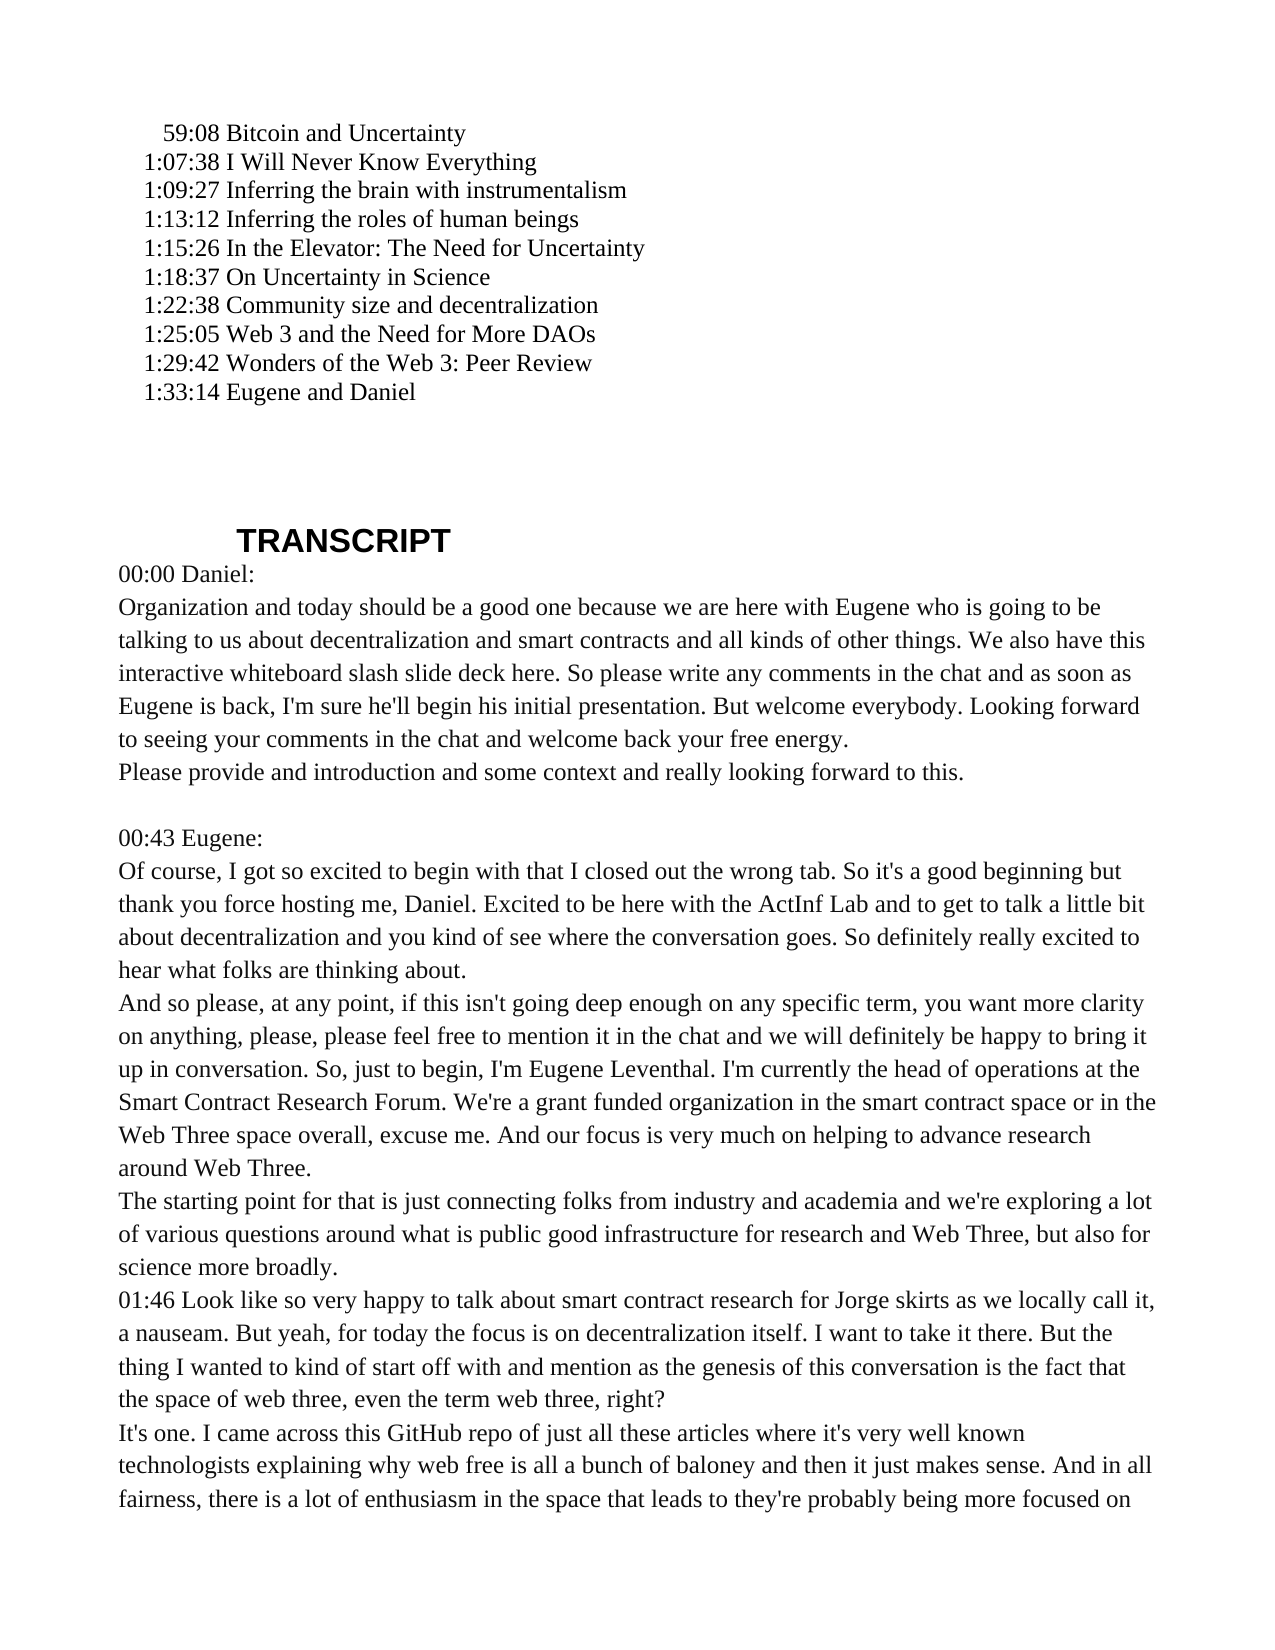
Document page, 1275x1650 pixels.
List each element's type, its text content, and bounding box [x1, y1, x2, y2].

table_cell On Uncertainty in Science [223, 262, 884, 291]
text 00:00 Daniel: [118, 559, 1157, 588]
table_cell 1:07:38 [112, 147, 223, 176]
table_cell Eugene and Daniel [223, 377, 884, 406]
text Please provide and introduction and some context and really looking forward to this. [118, 757, 1157, 786]
table_cell I Will Never Know Everything [223, 147, 884, 176]
text 00:43 Eugene: [118, 823, 1157, 852]
text Of course, I got so excited to begin with that I closed out the wrong tab. So it's a good beginning but thank you force hosting me, Daniel. Excited to be here with the ActInf Lab and to get to talk a little bit about decentralization and you kind of see where the conversation goes. So definitely really excited to hear what folks are thinking about. [118, 856, 1157, 984]
text Organization and today should be a good one because we are here with Eugene who is going to be talking to us about decentralization and smart contracts and all kinds of other things. We also have this interactive whiteboard slash slide deck here. So please write any comments in the chat and as soon as Eugene is back, I'm sure he'll begin his initial presentation. But welcome everybody. Looking forward to seeing your comments in the chat and welcome back your free energy. [118, 592, 1157, 753]
table_cell 1:09:27 [112, 176, 223, 204]
text 01:46 Look like so very happy to talk about smart contract research for Jorge skirts as we locally call it, a nauseam. But yeah, for today the focus is on decentralization itself. I want to take it there. But the thing I wanted to kind of start off with and mention as the genesis of this conversation is the fact that the space of web three, even the term web three, right? [118, 1286, 1157, 1413]
table_cell Web 3 and the Need for More DAOs [223, 319, 884, 348]
table_cell 1:15:26 [112, 233, 223, 262]
table_cell Inferring the brain with instrumentalism [223, 176, 884, 204]
table_cell 1:18:37 [112, 262, 223, 291]
table_cell Wonders of the Web 3: Peer Review [223, 348, 884, 377]
table_cell Bitcoin and Uncertainty [223, 118, 884, 147]
table_cell 1:33:14 [112, 377, 223, 406]
text It's one. I came across this GitHub repo of just all these articles where it's very well known technologists explaining why web free is all a bunch of baloney and then it just makes sense. And in all fairness, there is a lot of enthusiasm in the space that leads to they're probably being more focused on [118, 1418, 1157, 1512]
text The starting point for that is just connecting folks from industry and academia and we're exploring a lot of various questions around what is public good infrastructure for research and Web Three, but also for science more broadly. [118, 1186, 1157, 1281]
text And so please, at any point, if this isn't going deep enough on any specific term, you want more clarity on anything, please, please feel free to mention it in the chat and we will definitely be happy to bring it up in conversation. So, just to begin, I'm Eugene Leventhal. I'm currently the head of operations at the Smart Contract Research Forum. We're a grant funded organization in the smart contract space or in the Web Three space overall, excuse me. And our focus is very much on helping to advance research around Web Three. [118, 988, 1157, 1182]
table_cell 1:29:42 [112, 348, 223, 377]
table_cell 59:08 [112, 118, 223, 147]
table_cell 1:25:05 [112, 319, 223, 348]
table_cell 1:22:38 [112, 291, 223, 319]
table_cell In the Elevator: The Need for Uncertainty [223, 233, 884, 262]
subtitle TRANSCRIPT [118, 521, 1157, 559]
table_cell 1:13:12 [112, 204, 223, 233]
table_cell Inferring the roles of human beings [223, 204, 884, 233]
table_cell Community size and decentralization [223, 291, 884, 319]
